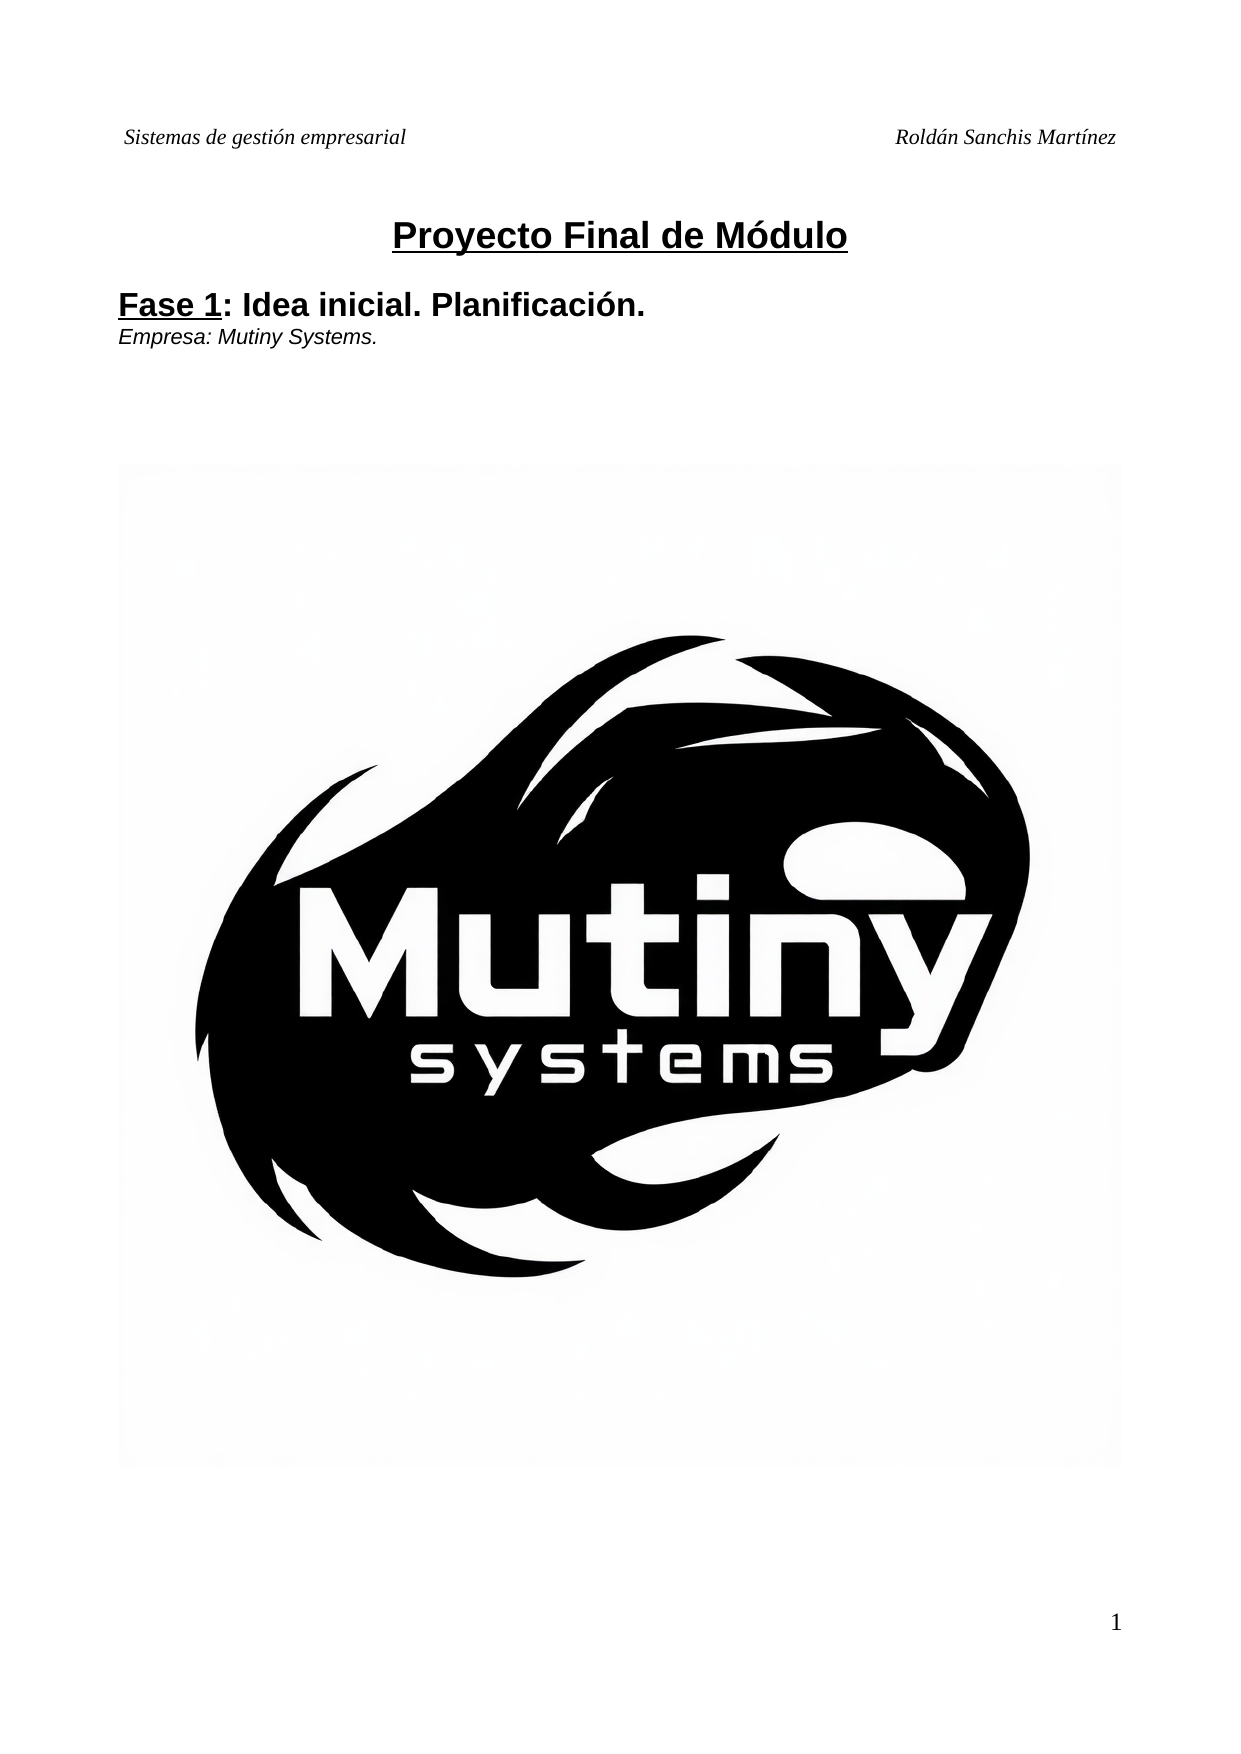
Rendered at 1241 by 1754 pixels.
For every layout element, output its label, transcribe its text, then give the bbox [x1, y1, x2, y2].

text Empresa: Mutiny Systems. [118, 323, 1122, 349]
text Proyecto Final de Módulo [118, 213, 1122, 256]
text Fase 1: Idea inicial. Planificación. [118, 285, 1122, 323]
picture [118, 463, 1123, 1468]
